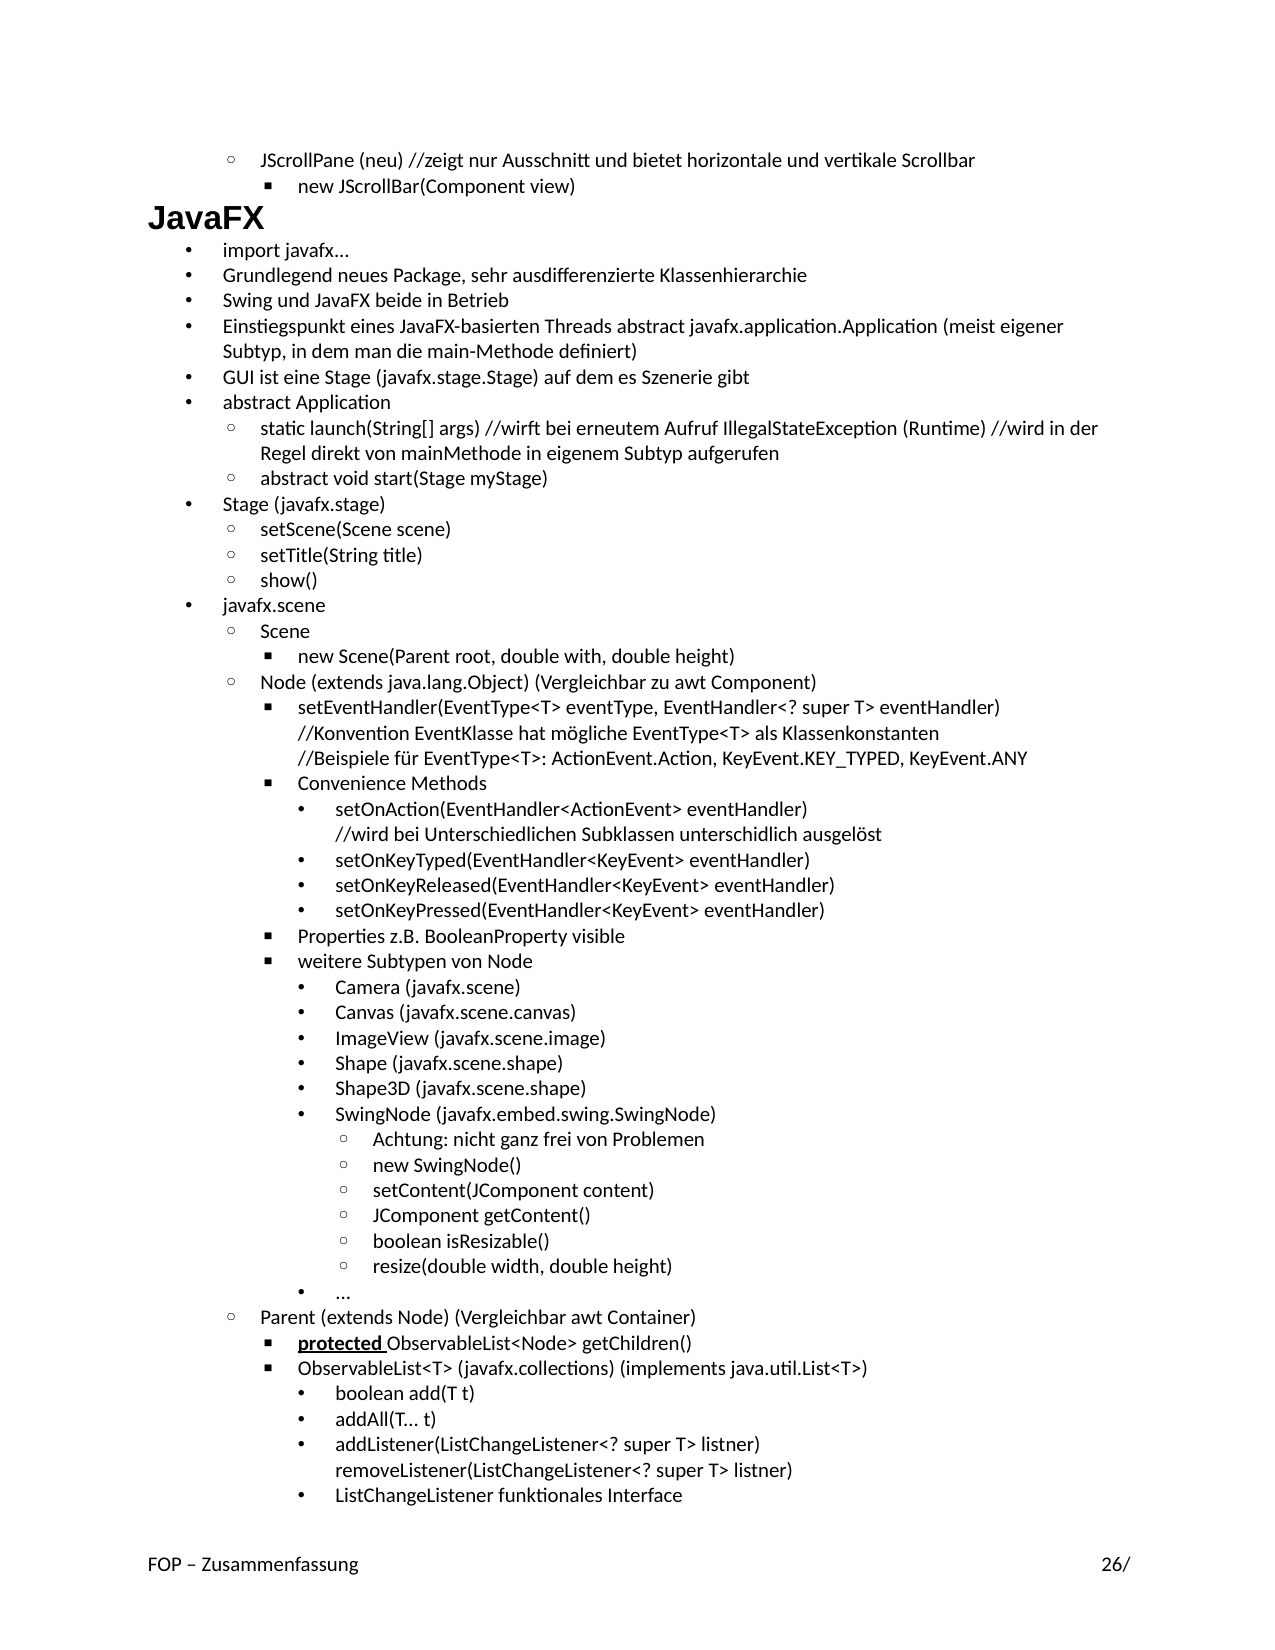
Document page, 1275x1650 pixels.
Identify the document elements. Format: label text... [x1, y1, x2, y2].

list SwingNode (javafx.embed.swing.SwingNode) [298, 1101, 1127, 1126]
list abstract void start(Stage myStage) [223, 466, 1127, 491]
list Shape3D (javafx.scene.shape) [298, 1076, 1127, 1101]
list import javafx... [185, 237, 1127, 262]
list addAll(T... t) [298, 1406, 1127, 1431]
list setOnKeyPressed(EventHandler<KeyEvent> eventHandler) [298, 898, 1127, 923]
list Node (extends java.lang.Object) (Vergleichbar zu awt Component) [223, 669, 1127, 694]
list setOnKeyReleased(EventHandler<KeyEvent> eventHandler) [298, 872, 1127, 898]
list static launch(String[] args) //wirft bei erneutem Aufruf IllegalStateException (Runtime) //wird in der Regel direkt von mainMethode in eigenem Subtyp aufgerufen [223, 415, 1127, 466]
list ObservableList<T> (javafx.collections) (implements java.util.List<T>) [260, 1355, 1127, 1381]
list resize(double width, double height) [335, 1253, 1127, 1279]
list Stage (javafx.stage) [185, 491, 1127, 516]
list new JScrollBar(Component view) [260, 173, 1127, 198]
subtitle JavaFX [148, 198, 1127, 237]
list ... [298, 1279, 1127, 1304]
list Shape (javafx.scene.shape) [298, 1050, 1127, 1076]
list JScrollPane (neu) //zeigt nur Ausschnitt und bietet horizontale und vertikale Scrollbar [223, 148, 1127, 173]
list new Scene(Parent root, double with, double height) [260, 643, 1127, 669]
list JComponent getContent() [335, 1203, 1127, 1228]
list Canvas (javafx.scene.canvas) [298, 999, 1127, 1025]
list Achtung: nicht ganz frei von Problemen [335, 1126, 1127, 1152]
list Convenience Methods [260, 771, 1127, 796]
list weitere Subtypen von Node [260, 948, 1127, 974]
list protected ObservableList<Node> getChildren() [260, 1330, 1127, 1355]
list GUI ist eine Stage (javafx.stage.Stage) auf dem es Szenerie gibt [185, 364, 1127, 389]
list setOnAction(EventHandler<ActionEvent> eventHandler) //wird bei Unterschiedlichen Subklassen unterschidlich ausgelöst [298, 796, 1127, 847]
list Camera (javafx.scene) [298, 974, 1127, 999]
list boolean add(T t) [298, 1381, 1127, 1406]
list ImageView (javafx.scene.image) [298, 1025, 1127, 1050]
list ListChangeListener funktionales Interface [298, 1482, 1127, 1508]
list Parent (extends Node) (Vergleichbar awt Container) [223, 1304, 1127, 1330]
list Properties z.B. BooleanProperty visible [260, 923, 1127, 948]
list Einstiegspunkt eines JavaFX-basierten Threads abstract javafx.application.Application (meist eigener Subtyp, in dem man die main-Methode definiert) [185, 313, 1127, 364]
list setTitle(String title) [223, 542, 1127, 567]
list setOnKeyTyped(EventHandler<KeyEvent> eventHandler) [298, 847, 1127, 872]
list show() [223, 567, 1127, 593]
list setEventHandler(EventType<T> eventType, EventHandler<? super T> eventHandler) //Konvention EventKlasse hat mögliche EventType<T> als Klassenkonstanten //Beispiele für EventType<T>: ActionEvent.Action, KeyEvent.KEY_TYPED, KeyEvent.ANY [260, 694, 1127, 771]
list boolean isResizable() [335, 1228, 1127, 1253]
list setScene(Scene scene) [223, 516, 1127, 542]
list Grundlegend neues Package, sehr ausdifferenzierte Klassenhierarchie [185, 262, 1127, 288]
list abstract Application [185, 389, 1127, 415]
list new SwingNode() [335, 1152, 1127, 1177]
list javafx.scene [185, 593, 1127, 618]
list setContent(JComponent content) [335, 1177, 1127, 1203]
list Scene [223, 618, 1127, 643]
list addListener(ListChangeListener<? super T> listner) removeListener(ListChangeListener<? super T> listner) [298, 1431, 1127, 1482]
list Swing und JavaFX beide in Betrieb [185, 288, 1127, 313]
